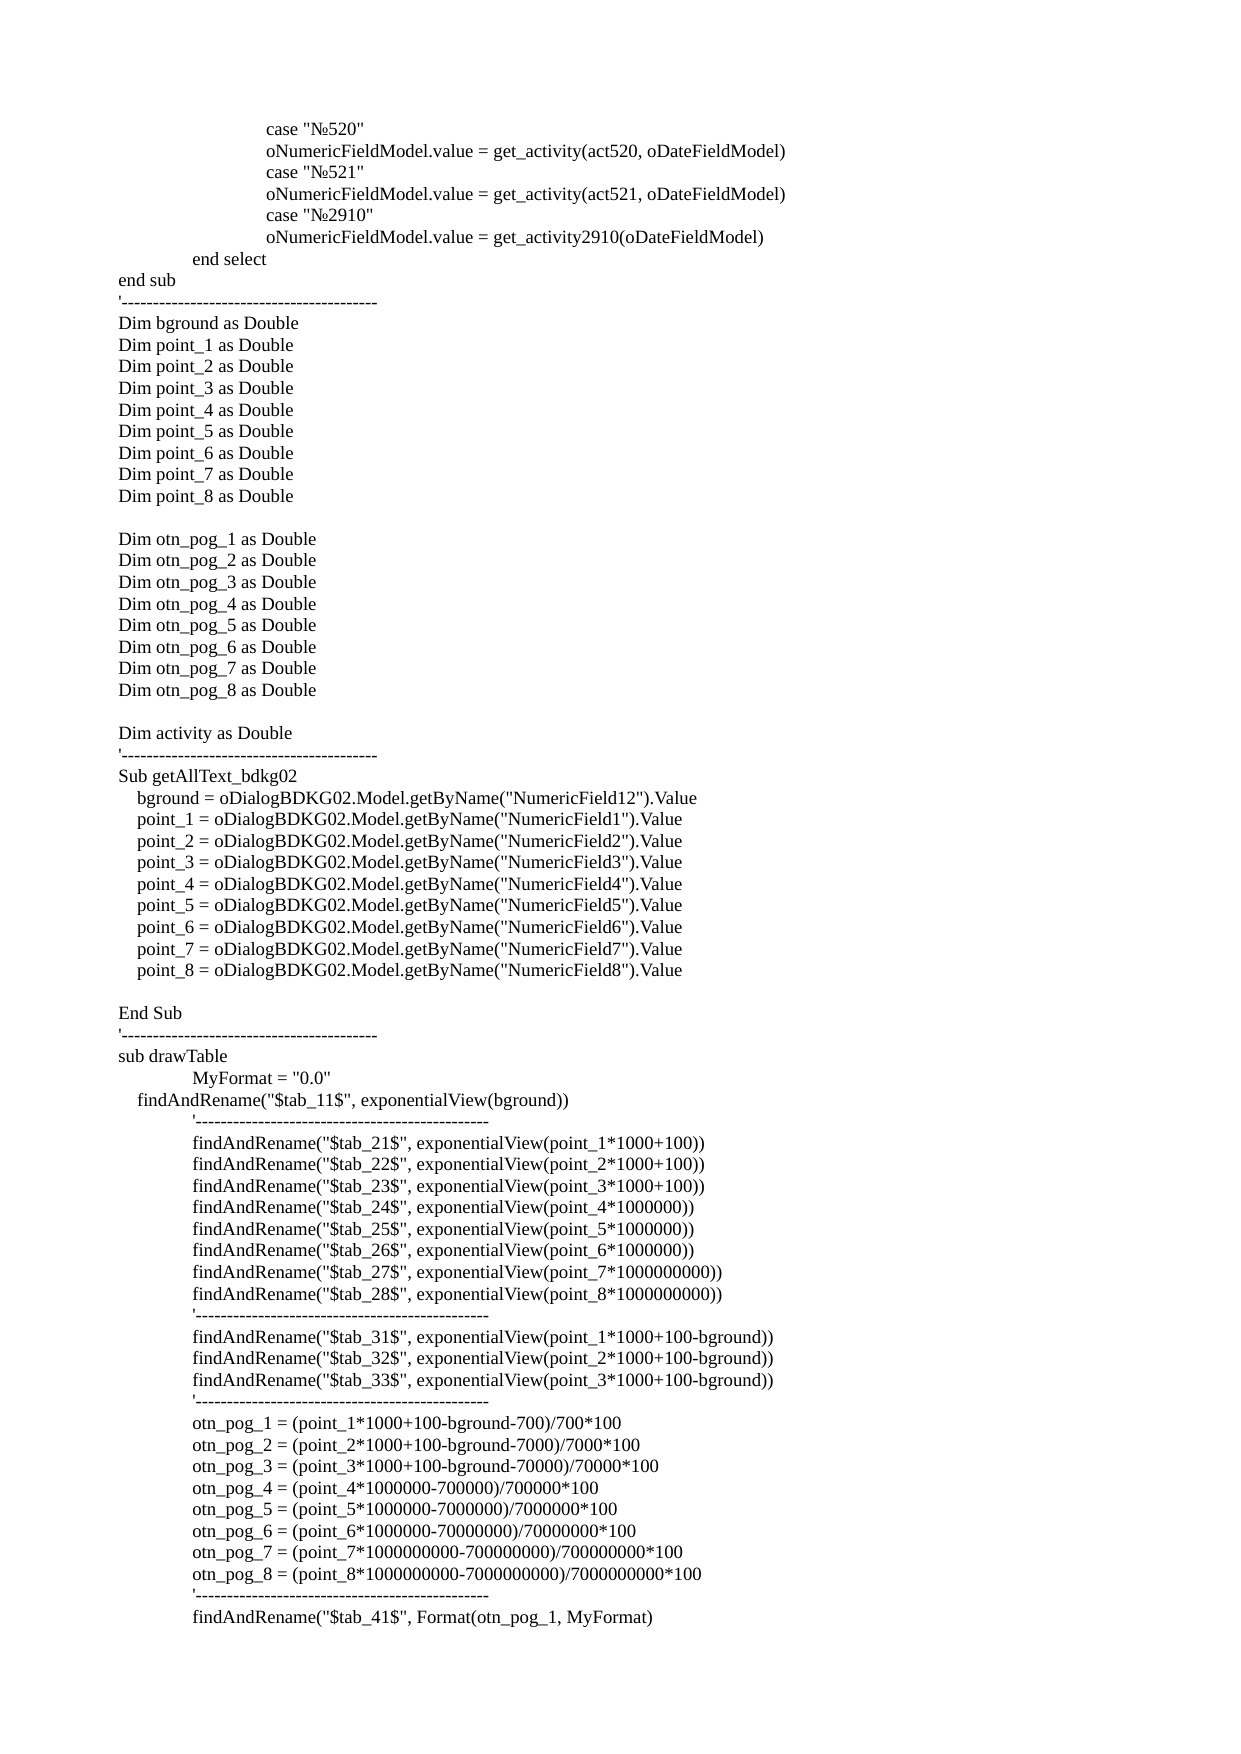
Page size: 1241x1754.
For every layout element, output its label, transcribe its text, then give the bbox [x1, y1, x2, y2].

text Dim activity as Double [118, 722, 1122, 743]
text Dim otn_pog_6 as Double [118, 636, 1122, 657]
text '----------------------------------------- [118, 1024, 1122, 1045]
text otn_pog_2 = (point_2*1000+100-bground-7000)/7000*100 [118, 1433, 1122, 1455]
text Dim otn_pog_3 as Double [118, 571, 1122, 592]
text otn_pog_7 = (point_7*1000000000-700000000)/700000000*100 [118, 1541, 1122, 1563]
text findAndRename("$tab_32$", exponentialView(point_2*1000+100-bground)) [118, 1347, 1122, 1369]
text Dim otn_pog_8 as Double [118, 679, 1122, 700]
text point_8 = oDialogBDKG02.Model.getByName("NumericField8").Value [118, 959, 1122, 981]
text point_1 = oDialogBDKG02.Model.getByName("NumericField1").Value [118, 808, 1122, 830]
text otn_pog_5 = (point_5*1000000-7000000)/7000000*100 [118, 1498, 1122, 1520]
text point_6 = oDialogBDKG02.Model.getByName("NumericField6").Value [118, 916, 1122, 937]
text otn_pog_3 = (point_3*1000+100-bground-70000)/70000*100 [118, 1455, 1122, 1477]
text Dim point_2 as Double [118, 355, 1122, 377]
text point_7 = oDialogBDKG02.Model.getByName("NumericField7").Value [118, 937, 1122, 959]
text '----------------------------------------------- [118, 1390, 1122, 1412]
text Dim otn_pog_1 as Double [118, 528, 1122, 549]
text Dim point_1 as Double [118, 334, 1122, 355]
text point_2 = oDialogBDKG02.Model.getByName("NumericField2").Value [118, 830, 1122, 851]
text findAndRename("$tab_24$", exponentialView(point_4*1000000)) [118, 1196, 1122, 1218]
text Sub getAllText_bdkg02 [118, 765, 1122, 787]
text Dim bground as Double [118, 312, 1122, 334]
text Dim point_3 as Double [118, 377, 1122, 398]
text point_4 = oDialogBDKG02.Model.getByName("NumericField4").Value [118, 873, 1122, 894]
text End Sub [118, 1002, 1122, 1024]
text findAndRename("$tab_31$", exponentialView(point_1*1000+100-bground)) [118, 1326, 1122, 1347]
text Dim otn_pog_7 as Double [118, 657, 1122, 679]
text findAndRename("$tab_11$", exponentialView(bground)) [118, 1088, 1122, 1110]
text otn_pog_4 = (point_4*1000000-700000)/700000*100 [118, 1477, 1122, 1498]
text otn_pog_6 = (point_6*1000000-70000000)/70000000*100 [118, 1520, 1122, 1541]
text point_5 = oDialogBDKG02.Model.getByName("NumericField5").Value [118, 894, 1122, 916]
text findAndRename("$tab_27$", exponentialView(point_7*1000000000)) [118, 1261, 1122, 1282]
text Dim point_7 as Double [118, 463, 1122, 485]
text findAndRename("$tab_41$", Format(otn_pog_1, MyFormat) [118, 1606, 1122, 1627]
text findAndRename("$tab_25$", exponentialView(point_5*1000000)) [118, 1218, 1122, 1239]
text findAndRename("$tab_26$", exponentialView(point_6*1000000)) [118, 1239, 1122, 1261]
text point_3 = oDialogBDKG02.Model.getByName("NumericField3").Value [118, 851, 1122, 873]
text Dim otn_pog_4 as Double [118, 592, 1122, 614]
text '----------------------------------------------- [118, 1304, 1122, 1326]
text oNumericFieldModel.value = get_activity2910(oDateFieldModel) [118, 226, 1122, 247]
text '----------------------------------------------- [118, 1110, 1122, 1132]
text Dim point_8 as Double [118, 485, 1122, 506]
text MyFormat = "0.0" [118, 1067, 1122, 1088]
text findAndRename("$tab_23$", exponentialView(point_3*1000+100)) [118, 1175, 1122, 1196]
text findAndRename("$tab_21$", exponentialView(point_1*1000+100)) [118, 1132, 1122, 1153]
text oNumericFieldModel.value = get_activity(act520, oDateFieldModel) [118, 140, 1122, 161]
text otn_pog_8 = (point_8*1000000000-7000000000)/7000000000*100 [118, 1563, 1122, 1584]
text case "№520" [118, 118, 1122, 140]
text Dim otn_pog_5 as Double [118, 614, 1122, 636]
text '----------------------------------------- [118, 291, 1122, 312]
text case "№521" [118, 161, 1122, 183]
text Dim point_4 as Double [118, 398, 1122, 420]
text Dim point_6 as Double [118, 442, 1122, 463]
text findAndRename("$tab_33$", exponentialView(point_3*1000+100-bground)) [118, 1369, 1122, 1390]
text bground = oDialogBDKG02.Model.getByName("NumericField12").Value [118, 787, 1122, 808]
text end select [118, 247, 1122, 269]
text sub drawTable [118, 1045, 1122, 1067]
text otn_pog_1 = (point_1*1000+100-bground-700)/700*100 [118, 1412, 1122, 1433]
text oNumericFieldModel.value = get_activity(act521, oDateFieldModel) [118, 183, 1122, 204]
text findAndRename("$tab_22$", exponentialView(point_2*1000+100)) [118, 1153, 1122, 1175]
text '----------------------------------------- [118, 743, 1122, 765]
text end sub [118, 269, 1122, 291]
text case "№2910" [118, 204, 1122, 226]
text '----------------------------------------------- [118, 1584, 1122, 1606]
text findAndRename("$tab_28$", exponentialView(point_8*1000000000)) [118, 1282, 1122, 1304]
text Dim otn_pog_2 as Double [118, 549, 1122, 571]
text Dim point_5 as Double [118, 420, 1122, 442]
